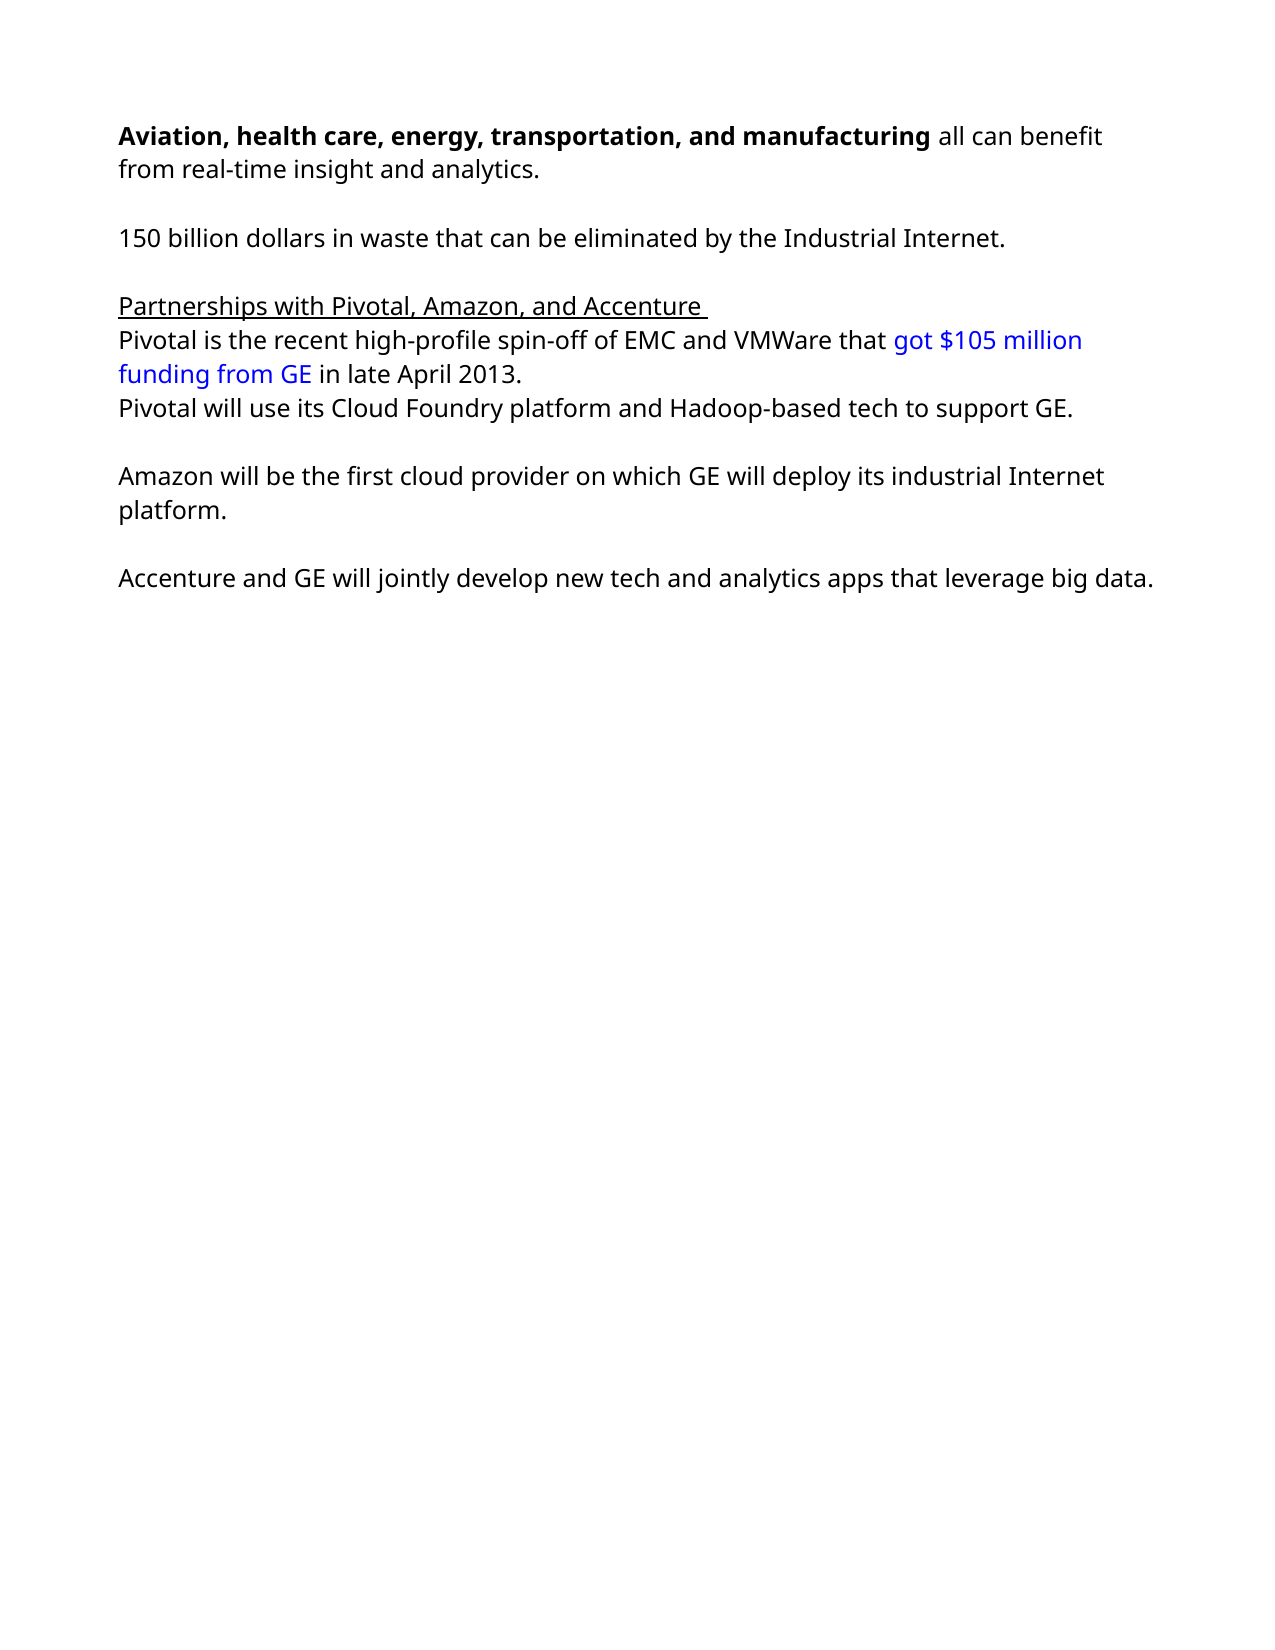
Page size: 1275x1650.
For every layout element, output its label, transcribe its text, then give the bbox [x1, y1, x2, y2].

text Aviation, health care, energy, transportation, and manufacturing all can benefit from real-time insight and analytics. [118, 118, 1157, 186]
text Accenture and GE will jointly develop new tech and analytics apps that leverage big data. [118, 561, 1157, 595]
text 150 billion dollars in waste that can be eliminated by the Industrial Internet. [118, 220, 1157, 254]
text Pivotal is the recent high-profile spin-off of EMC and VMWare that got $105 million funding from GE in late April 2013. Pivotal will use its Cloud Foundry platform and Hadoop-based tech to support GE. [118, 322, 1157, 425]
text Amazon will be the first cloud provider on which GE will deploy its industrial Internet platform. [118, 459, 1157, 561]
text Partnerships with Pivotal, Amazon, and Accenture [118, 288, 1157, 322]
